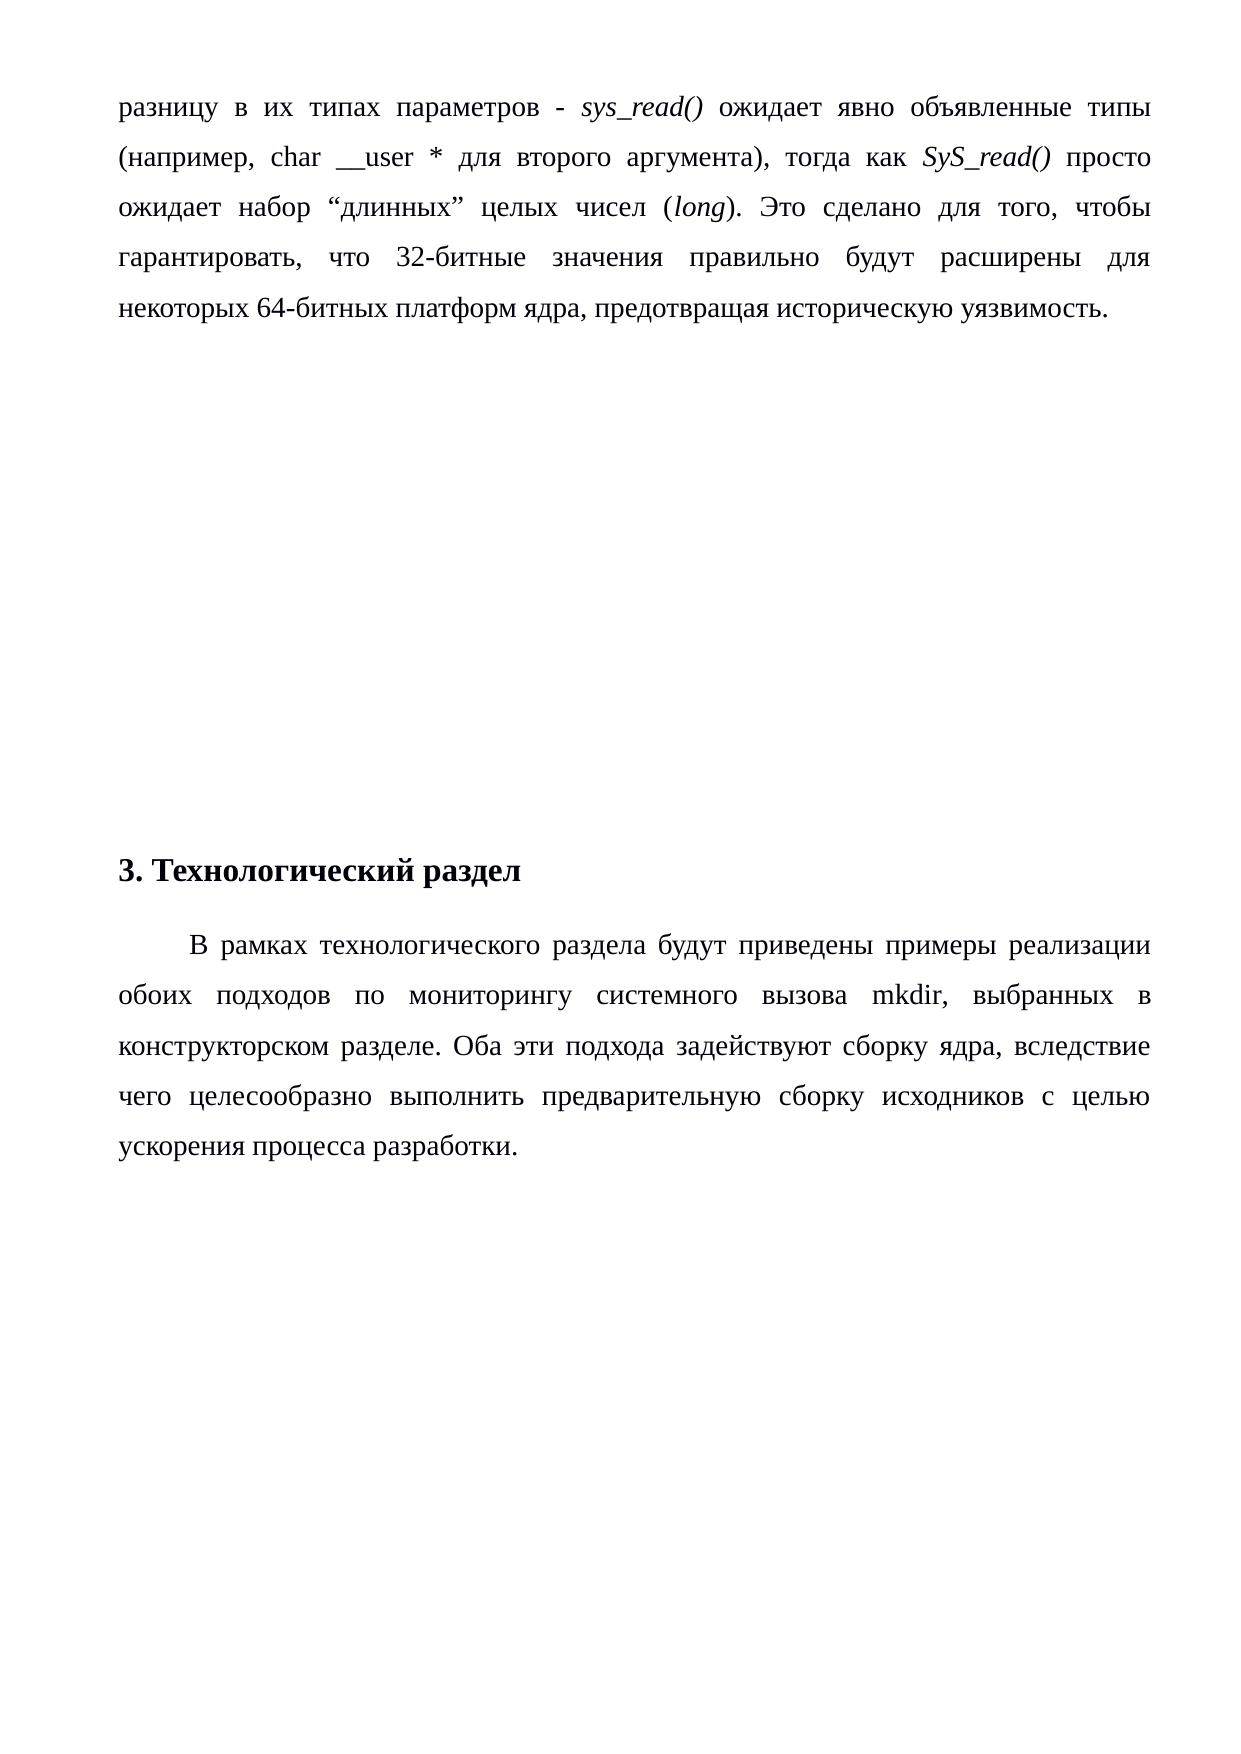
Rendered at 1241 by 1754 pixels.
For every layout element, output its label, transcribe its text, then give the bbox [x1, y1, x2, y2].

subtitle В рамках технологического раздела будут приведены примеры реализации обоих подходов по мониторингу системного вызова mkdir, выбранных в конструкторском разделе. Оба эти подхода задействуют сборку ядра, вследствие чего целесообразно выполнить предварительную сборку исходников с целью ускорения процесса разработки. [118, 927, 1152, 1162]
subtitle разницу в их типах параметров - sys_read() ожидает явно объявленные типы (например, char __user * для второго аргумента), тогда как SyS_read() просто ожидает набор “длинных” целых чисел (long). Это сделано для того, чтобы гарантировать, что 32-битные значения правильно будут расширены для некоторых 64-битных платформ ядра, предотвращая историческую уязвимость. [118, 89, 1152, 323]
subtitle 3. Технологический раздел [118, 851, 1152, 889]
